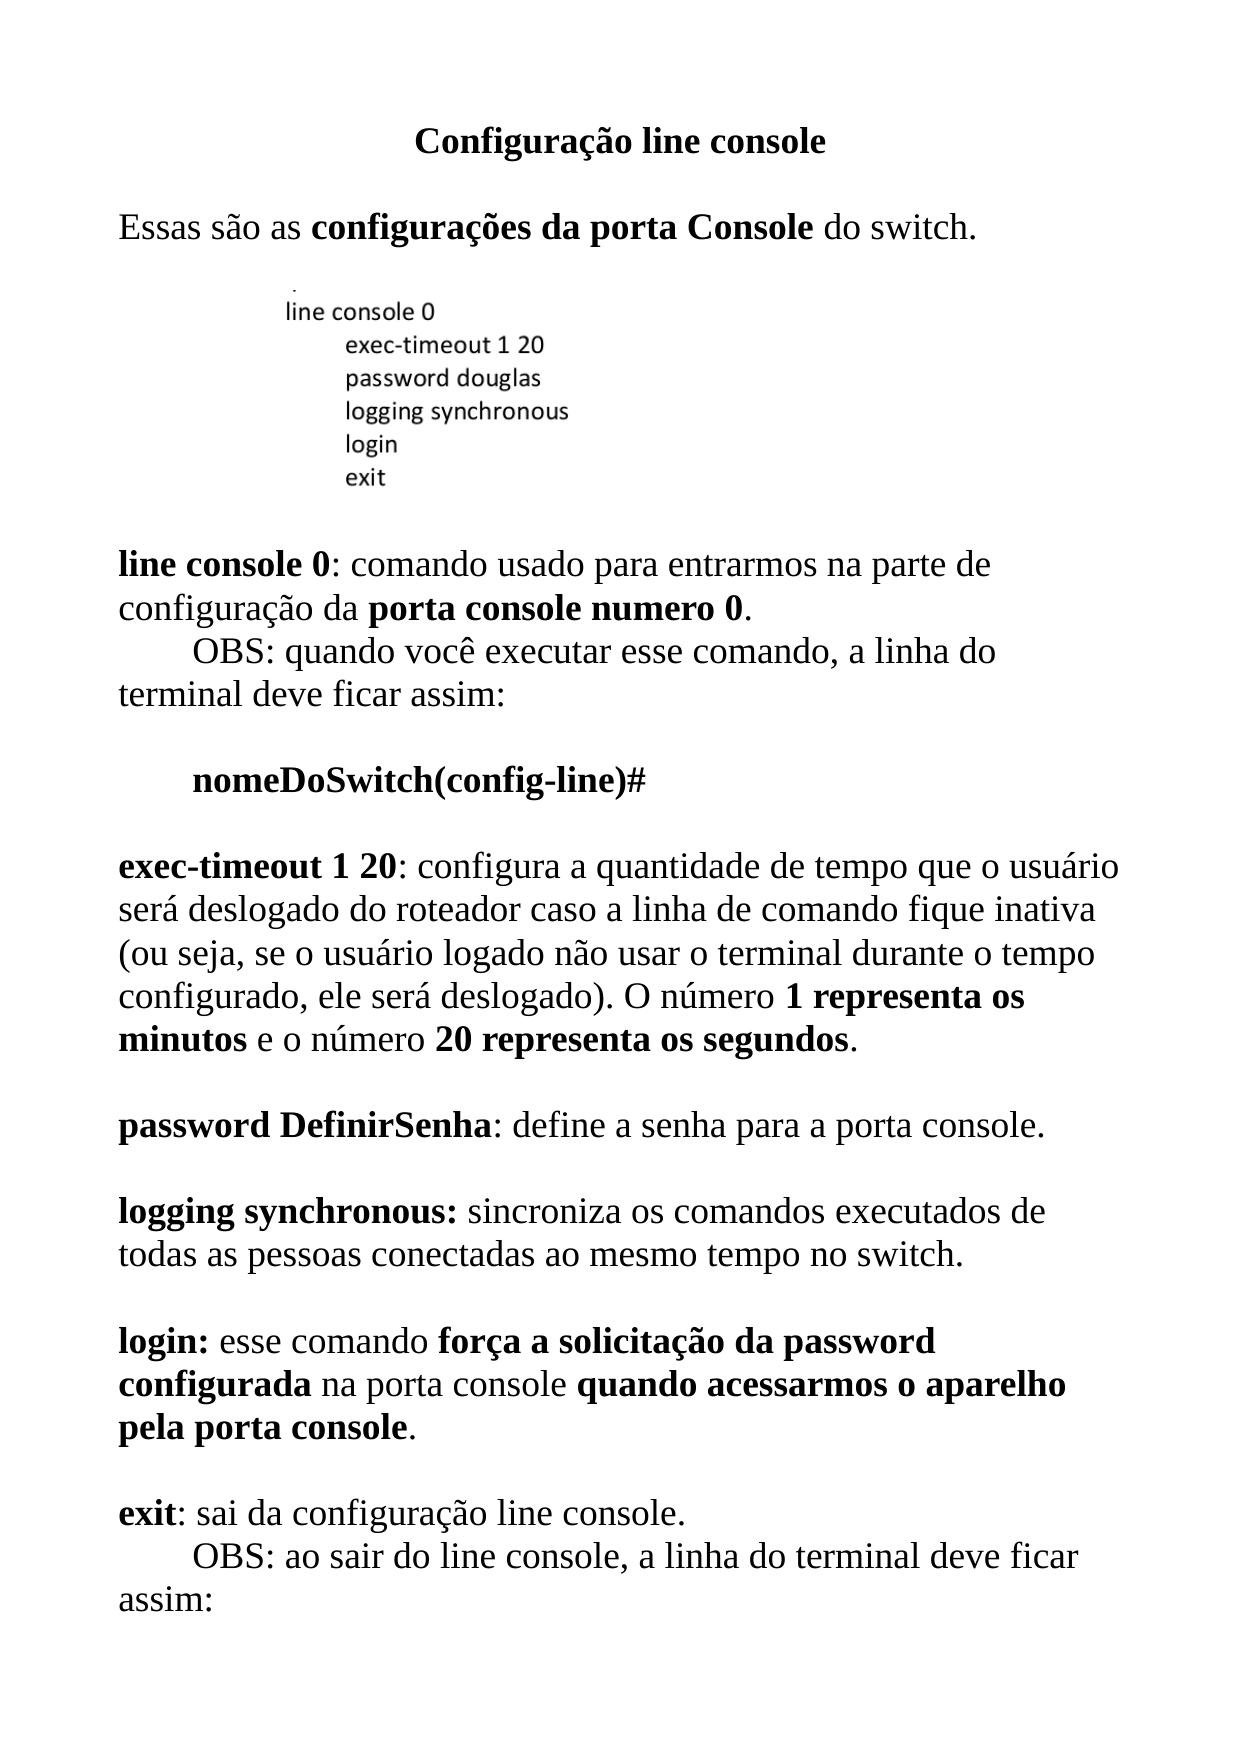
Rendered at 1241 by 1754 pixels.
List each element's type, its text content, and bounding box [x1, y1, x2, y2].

text OBS: ao sair do line console, a linha do terminal deve ficar assim: [118, 1534, 1122, 1620]
text OBS: quando você executar esse comando, a linha do terminal deve ficar assim: [118, 628, 1122, 714]
picture [118, 290, 1123, 499]
text line console 0: comando usado para entrarmos na parte de configuração da porta console numero 0. [118, 542, 1122, 628]
text login: esse comando força a solicitação da password configurada na porta console quando acessarmos o aparelho pela porta console. [118, 1318, 1122, 1447]
text password DefinirSenha: define a senha para a porta console. [118, 1102, 1122, 1146]
text exit: sai da configuração line console. [118, 1491, 1122, 1534]
text exec-timeout 1 20: configura a quantidade de tempo que o usuário será deslogado do roteador caso a linha de comando fique inativa (ou seja, se o usuário logado não usar o terminal durante o tempo configurado, ele será deslogado). O número 1 representa os minutos e o número 20 representa os segundos. [118, 844, 1122, 1059]
text nomeDoSwitch(config-line)# [118, 757, 1122, 801]
text Essas são as configurações da porta Console do switch. [118, 204, 1122, 247]
text Configuração line console [118, 118, 1122, 161]
text logging synchronous: sincroniza os comandos executados de todas as pessoas conectadas ao mesmo tempo no switch. [118, 1189, 1122, 1275]
